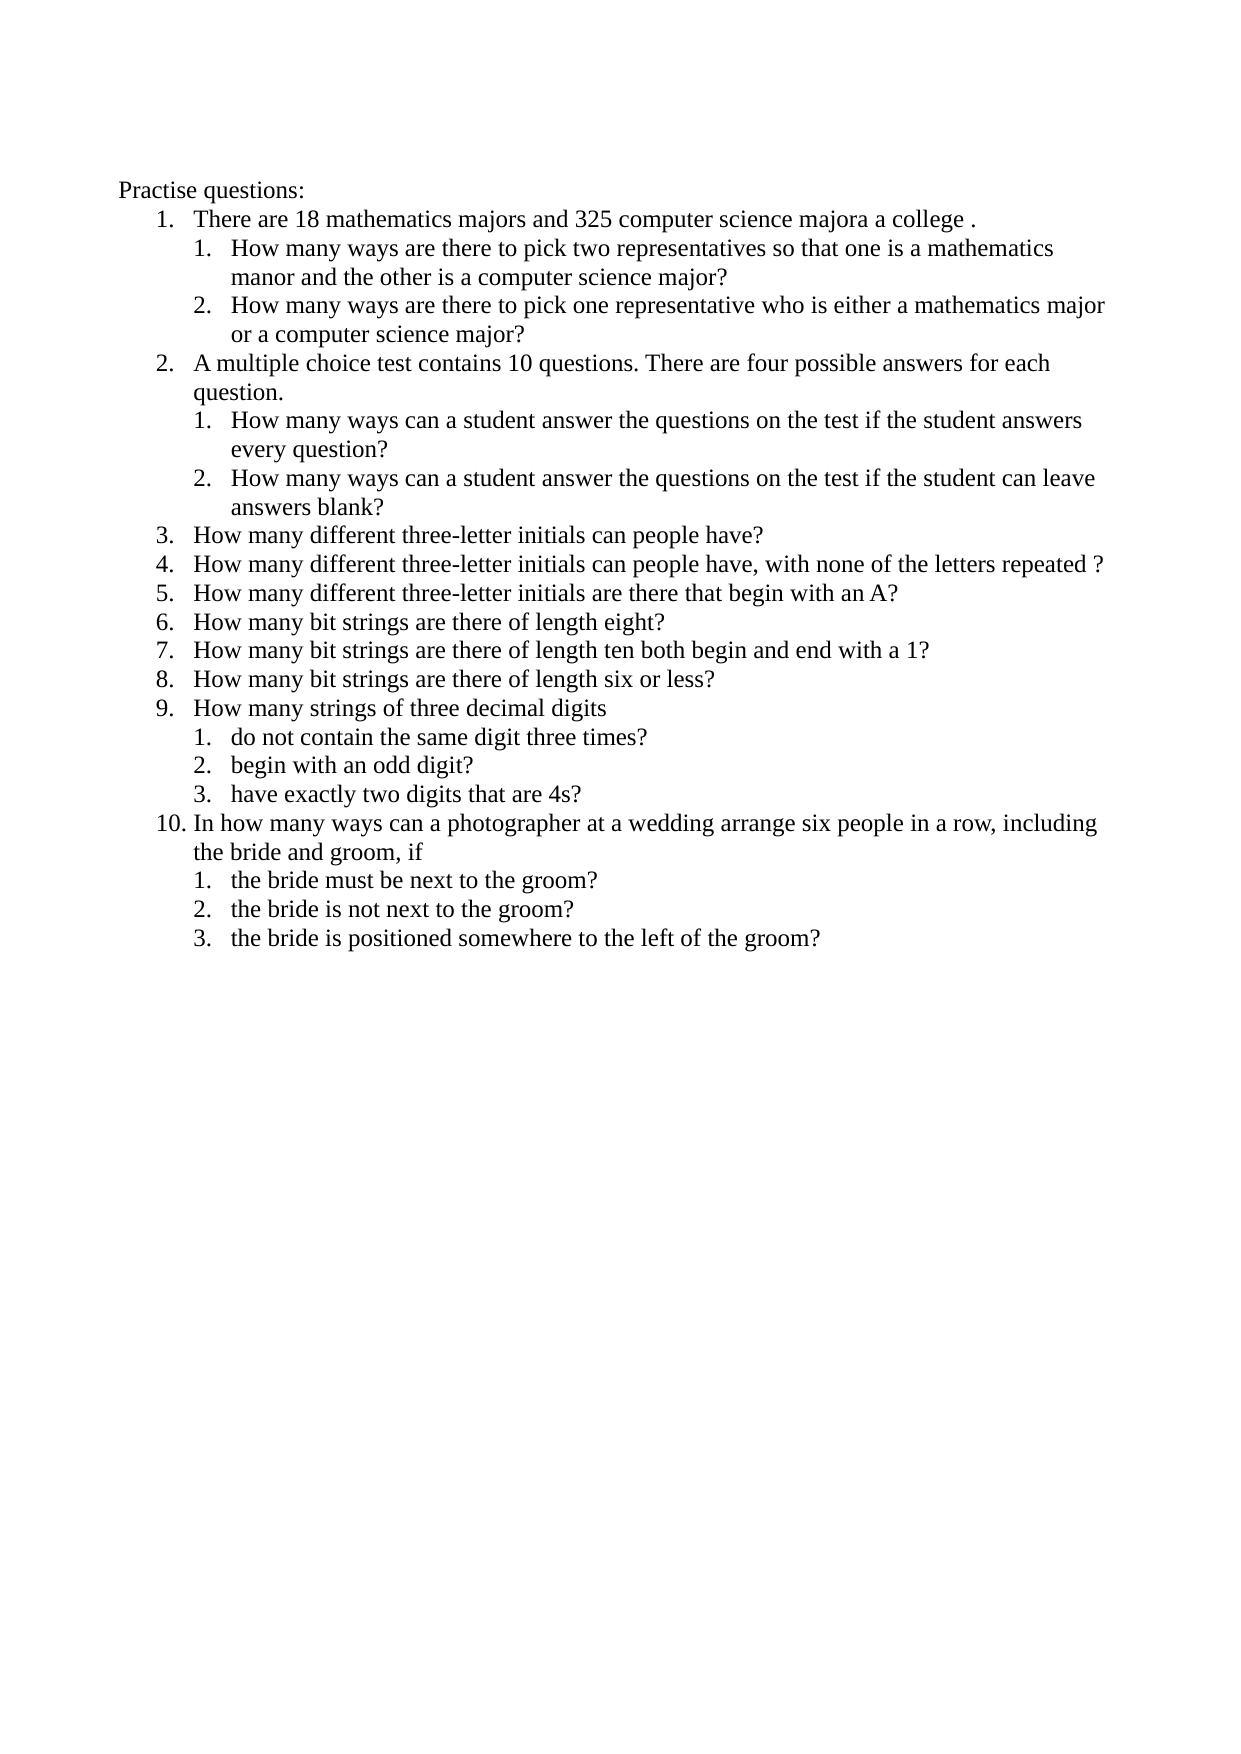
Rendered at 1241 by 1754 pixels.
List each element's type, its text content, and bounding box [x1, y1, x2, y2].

list How many ways are there to pick two representatives so that one is a mathematics manor and the other is a computer science major? [193, 233, 1122, 291]
list How many strings of three decimal digits [156, 693, 1122, 722]
list the bride must be next to the groom? [193, 866, 1122, 894]
list In how many ways can a photographer at a wedding arrange six people in a row, including the bride and groom, if [156, 808, 1122, 866]
list How many bit strings are there of length eight? [156, 607, 1122, 636]
list How many ways are there to pick one representative who is either a mathematics major or a computer science major? [193, 291, 1122, 348]
list do not contain the same digit three times? [193, 722, 1122, 751]
list begin with an odd digit? [193, 751, 1122, 779]
list How many bit strings are there of length six or less? [156, 664, 1122, 693]
list How many bit strings are there of length ten both begin and end with a 1? [156, 636, 1122, 664]
list There are 18 mathematics majors and 325 computer science majora a college . [156, 204, 1122, 233]
list How many ways can a student answer the questions on the test if the student answers every question? [193, 406, 1122, 463]
text Practise questions: [118, 176, 1122, 204]
list the bride is positioned somewhere to the left of the groom? [193, 923, 1122, 952]
list How many different three-letter initials can people have, with none of the letters repeated ? [156, 549, 1122, 578]
list A multiple choice test contains 10 questions. There are four possible answers for each question. [156, 348, 1122, 406]
list the bride is not next to the groom? [193, 894, 1122, 923]
list How many different three-letter initials are there that begin with an A? [156, 578, 1122, 607]
list How many ways can a student answer the questions on the test if the student can leave answers blank? [193, 463, 1122, 521]
list have exactly two digits that are 4s? [193, 779, 1122, 808]
list How many different three-letter initials can people have? [156, 521, 1122, 549]
